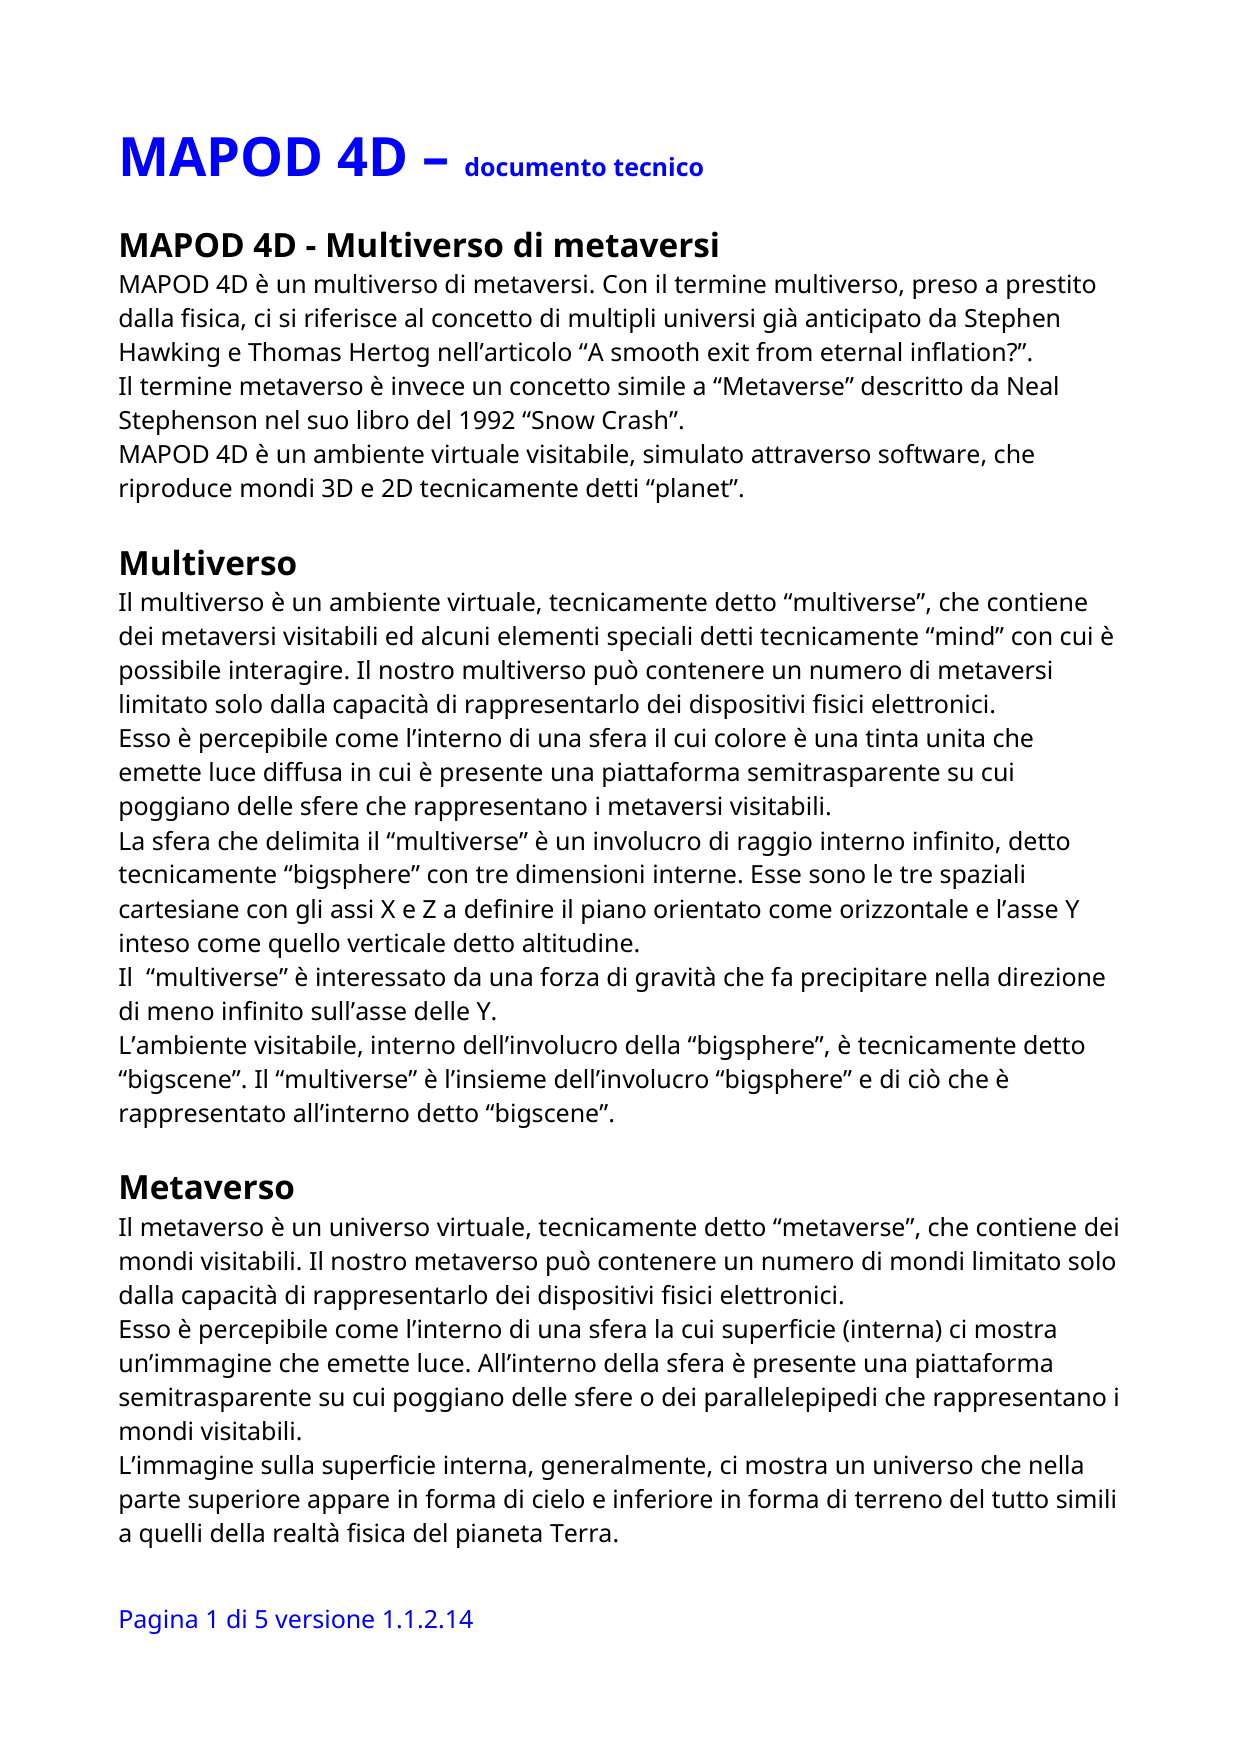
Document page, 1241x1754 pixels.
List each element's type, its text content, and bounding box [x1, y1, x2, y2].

text Metaverso [118, 1164, 1122, 1209]
text Il multiverso è un ambiente virtuale, tecnicamente detto “multiverse”, che contiene dei metaversi visitabili ed alcuni elementi speciali detti tecnicamente “mind” con cui è possibile interagire. Il nostro multiverso può contenere un numero di metaversi limitato solo dalla capacità di rappresentarlo dei dispositivi fisici elettronici. [118, 585, 1122, 721]
text MAPOD 4D - Multiverso di metaversi [118, 221, 1122, 267]
text Il termine metaverso è invece un concetto simile a “Metaverse” descritto da Neal Stephenson nel suo libro del 1992 “Snow Crash”. [118, 369, 1122, 437]
text Il “multiverse” è interessato da una forza di gravità che fa precipitare nella direzione di meno infinito sull’asse delle Y. [118, 959, 1122, 1027]
text Il metaverso è un universo virtuale, tecnicamente detto “metaverse”, che contiene dei mondi visitabili. Il nostro metaverso può contenere un numero di mondi limitato solo dalla capacità di rappresentarlo dei dispositivi fisici elettronici. [118, 1209, 1122, 1311]
text MAPOD 4D è un ambiente virtuale visitabile, simulato attraverso software, che riproduce mondi 3D e 2D tecnicamente detti “planet”. [118, 437, 1122, 505]
text L’ambiente visitabile, interno dell’involucro della “bigsphere”, è tecnicamente detto “bigscene”. Il “multiverse” è l’insieme dell’involucro “bigsphere” e di ciò che è rappresentato all’interno detto “bigscene”. [118, 1027, 1122, 1130]
text MAPOD 4D è un multiverso di metaversi. Con il termine multiverso, preso a prestito dalla fisica, ci si riferisce al concetto di multipli universi già anticipato da Stephen Hawking e Thomas Hertog nell’articolo “A smooth exit from eternal inflation?”. [118, 267, 1122, 369]
text Multiverso [118, 539, 1122, 585]
text La sfera che delimita il “multiverse” è un involucro di raggio interno infinito, detto tecnicamente “bigsphere” con tre dimensioni interne. Esse sono le tre spaziali cartesiane con gli assi X e Z a definire il piano orientato come orizzontale e l’asse Y inteso come quello verticale detto altitudine. [118, 823, 1122, 959]
text Esso è percepibile come l’interno di una sfera il cui colore è una tinta unita che emette luce diffusa in cui è presente una piattaforma semitrasparente su cui poggiano delle sfere che rappresentano i metaversi visitabili. [118, 721, 1122, 823]
text L’immagine sulla superficie interna, generalmente, ci mostra un universo che nella parte superiore appare in forma di cielo e inferiore in forma di terreno del tutto simili a quelli della realtà fisica del pianeta Terra. [118, 1448, 1122, 1550]
text Esso è percepibile come l’interno di una sfera la cui superficie (interna) ci mostra un’immagine che emette luce. All’interno della sfera è presente una piattaforma semitrasparente su cui poggiano delle sfere o dei parallelepipedi che rappresentano i mondi visitabili. [118, 1311, 1122, 1448]
